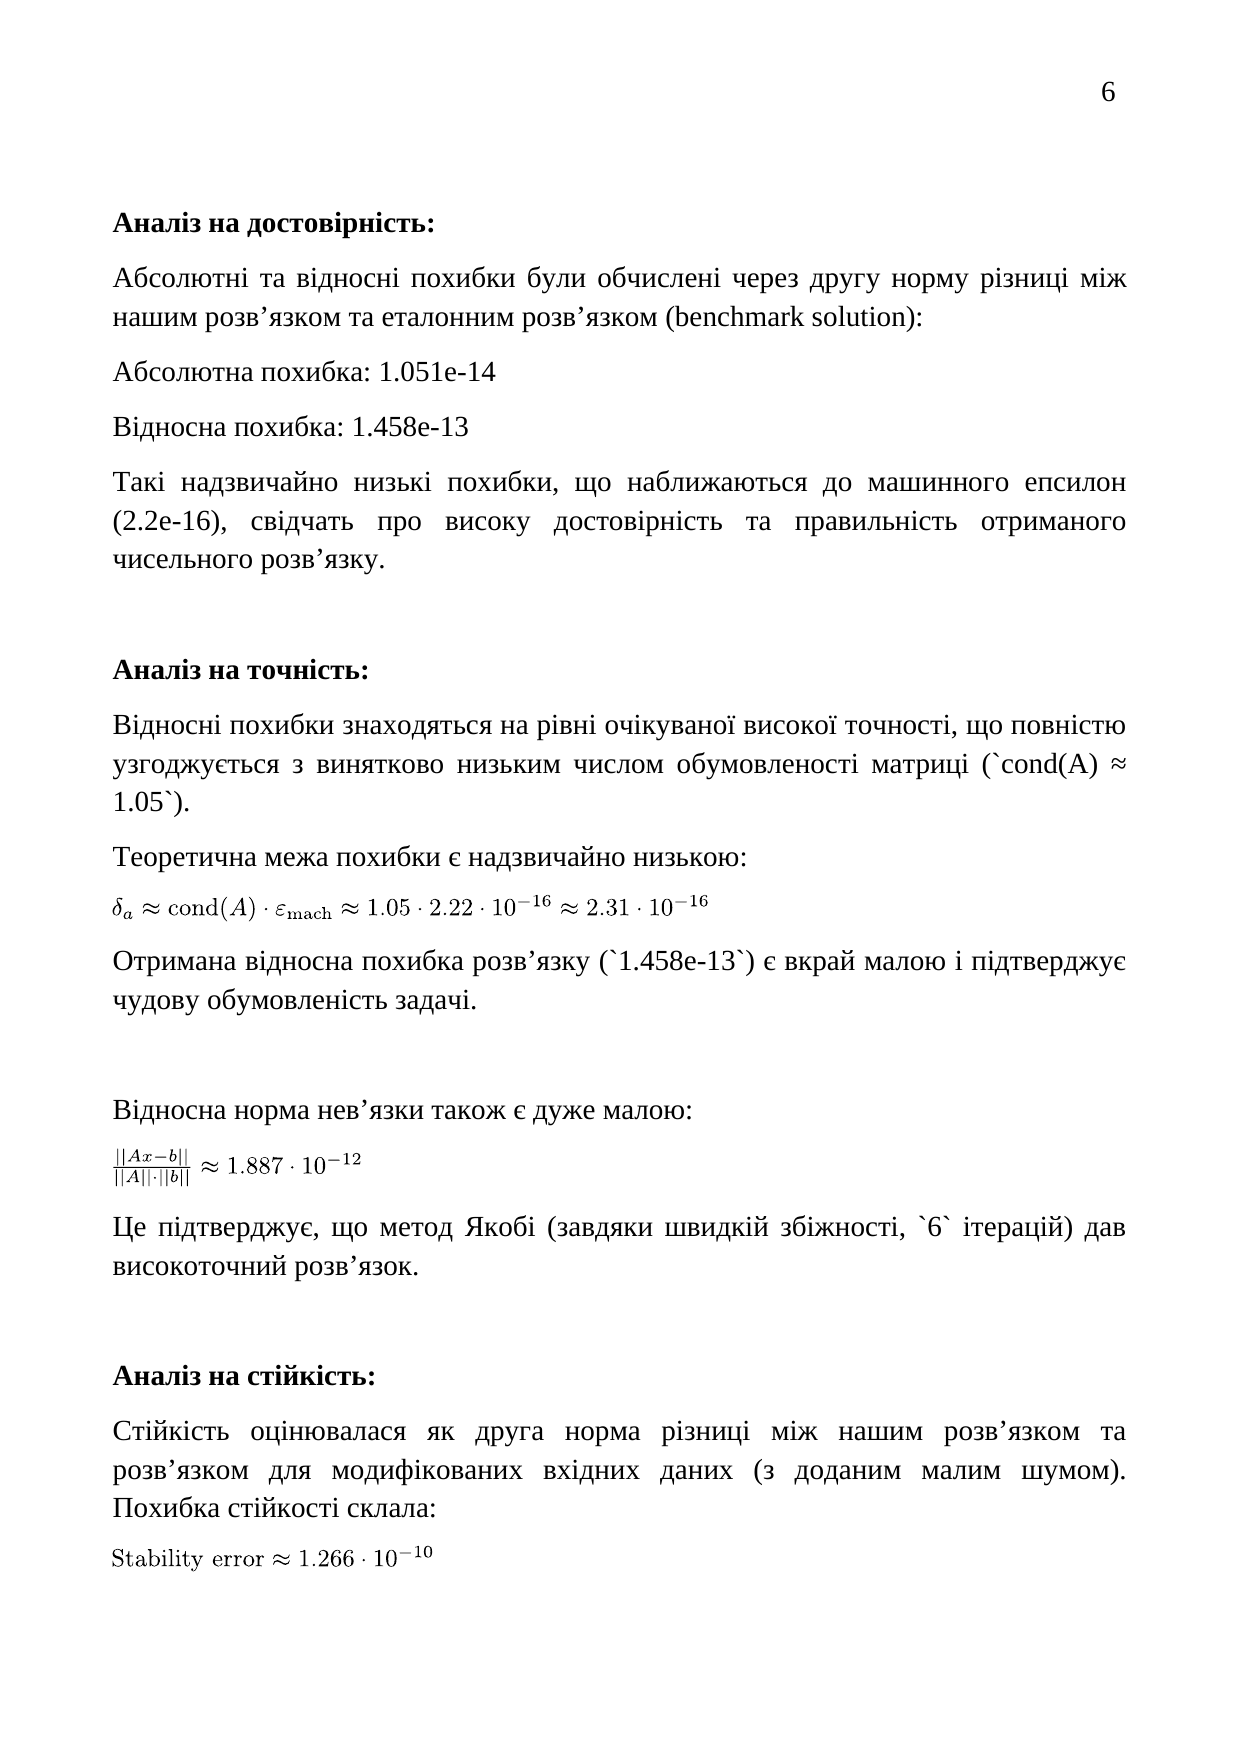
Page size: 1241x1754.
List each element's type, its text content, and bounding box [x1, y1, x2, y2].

text Такі надзвичайно низькі похибки, що наближаються до машинного епсилон (2.2e-16), свідчать про високу достовірність та правильність отриманого чисельного розв’язку. [112, 464, 1128, 575]
text Відносні похибки знаходяться на рівні очікуваної високої точності, що повністю узгоджується з винятково низьким числом обумовленості матриці (`cond(A) ≈ 1.05`). [112, 707, 1128, 818]
text Відносна похибка: 1.458e-13 [112, 409, 1128, 443]
text Аналіз на точність: [112, 652, 1128, 686]
text Отримана відносна похибка розв’язку (`1.458e-13`) є вкрай малою і підтверджує чудову обумовленість задачі. [112, 943, 1128, 1015]
text Аналіз на достовірність: [112, 205, 1128, 239]
text Теоретична межа похибки є надзвичайно низькою: [112, 839, 1128, 873]
text Аналіз на стійкість: [112, 1358, 1128, 1392]
text Це підтверджує, що метод Якобі (завдяки швидкій збіжності, `6` ітерацій) дав високоточний розв’язок. [112, 1209, 1128, 1281]
text Стійкість оцінювалася як друга норма різниці між нашим розв’язком та розв’язком для модифікованих вхідних даних (з доданим малим шумом). Похибка стійкості склала: [112, 1413, 1128, 1524]
text Абсолютна похибка: 1.051e-14 [112, 354, 1128, 388]
text Абсолютні та відносні похибки були обчислені через другу норму різниці між нашим розв’язком та еталонним розв’язком (benchmark solution): [112, 260, 1128, 332]
text Відносна норма нев’язки також є дуже малою: [112, 1092, 1128, 1126]
